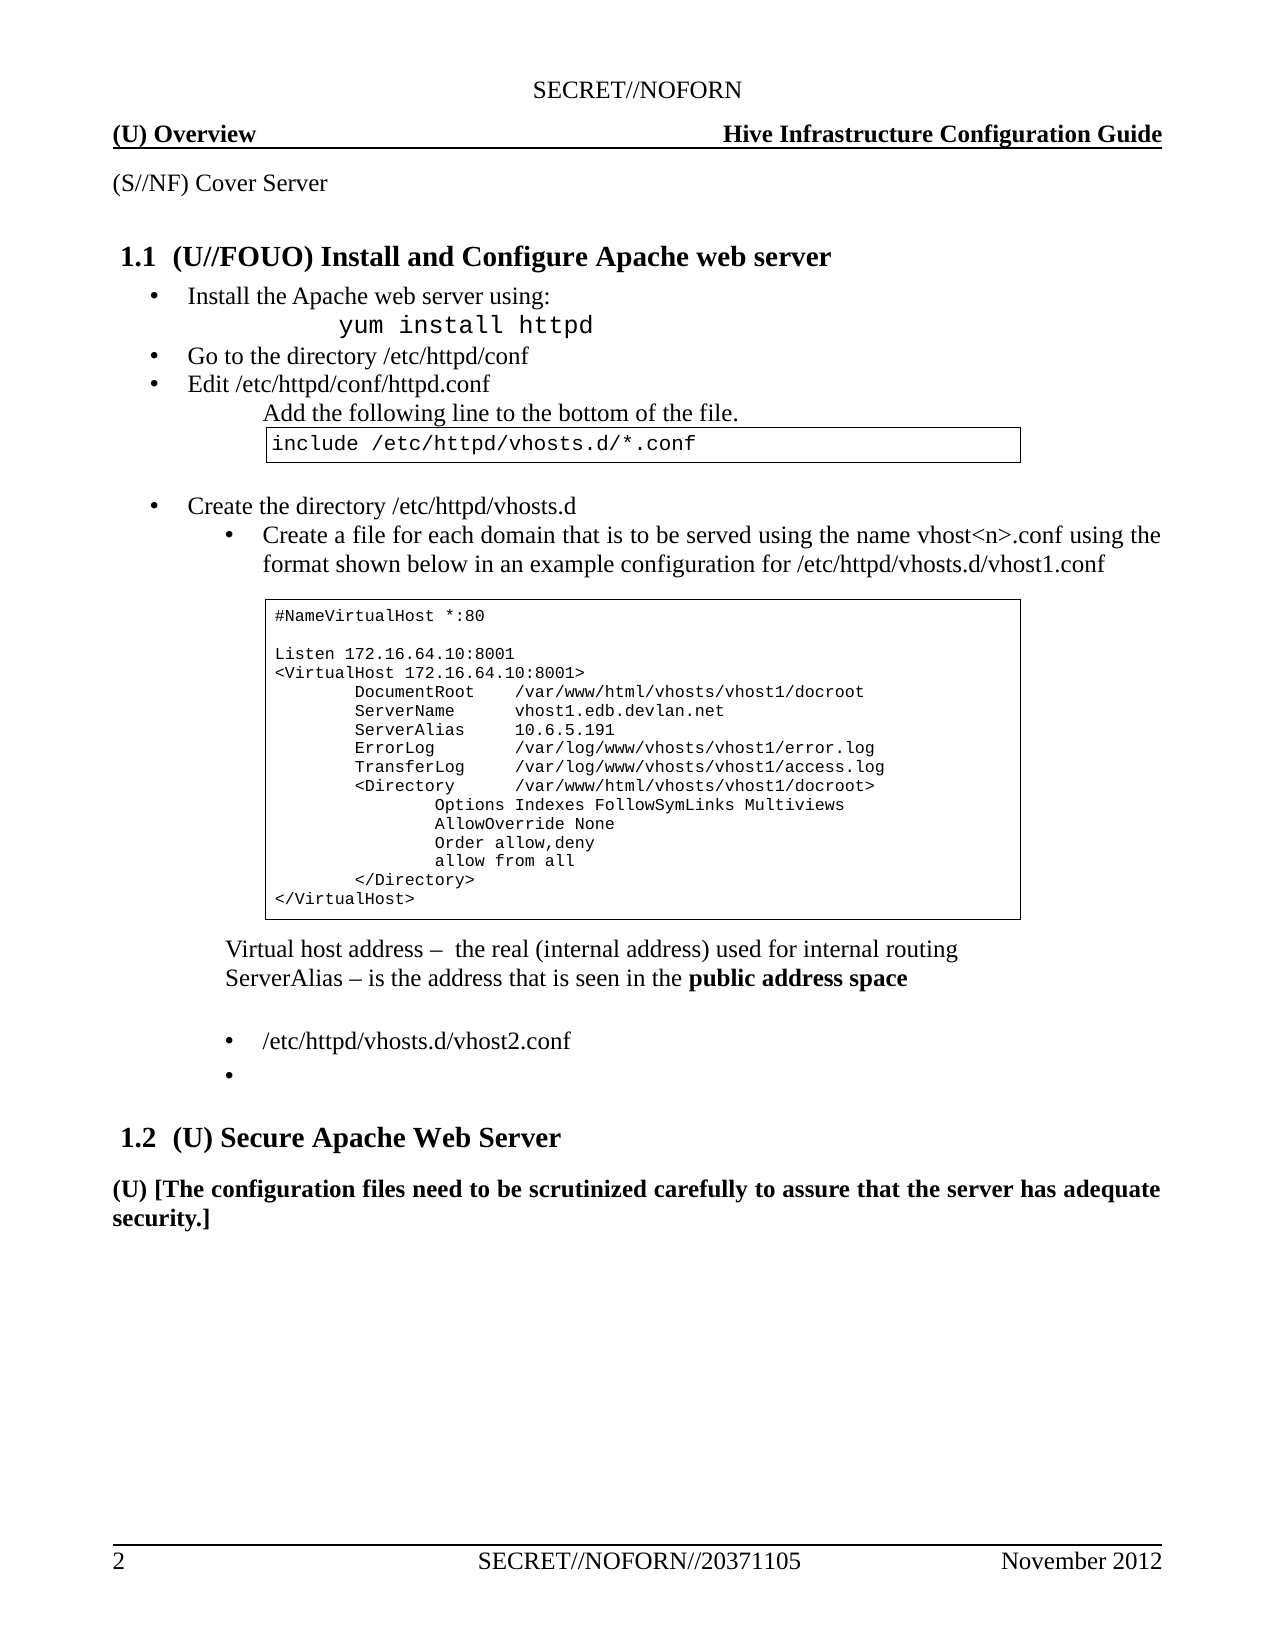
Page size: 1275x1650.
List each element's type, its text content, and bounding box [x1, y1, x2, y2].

text ServerAlias – is the address that is seen in the public address space [225, 963, 1162, 992]
subtitle (U) Secure Apache Web Server [112, 1120, 1162, 1153]
list Create a file for each domain that is to be served using the name vhost<n>.conf using the format shown below in an example configuration for /etc/httpd/vhosts.d/vhost1.conf [225, 520, 1162, 577]
text Add the following line to the bottom of the file. [262, 398, 1162, 427]
table_header #NameVirtualHost *:80 Listen 172.16.64.10:8001 <VirtualHost 172.16.64.10:8001> DocumentRoot /var/www/html/vhosts/vhost1/docroot ServerName vhost1.edb.devlan.net ServerAlias 10.6.5.191 ErrorLog /var/log/www/vhosts/vhost1/error.log TransferLog /var/log/www/vhosts/vhost1/access.log <Directory /var/www/html/vhosts/vhost1/docroot> Options Indexes FollowSymLinks Multiviews AllowOverride None Order allow,deny allow from all </Directory> </VirtualHost> [266, 600, 1020, 918]
list Install the Apache web server using: yum install httpd [150, 281, 1162, 341]
text (U) [The configuration files need to be scrutinized carefully to assure that the server has adequate security.] [112, 1174, 1162, 1232]
list Go to the directory /etc/httpd/conf [150, 341, 1162, 369]
list /etc/httpd/vhosts.d/vhost2.conf [225, 1026, 1162, 1055]
list Virtual host address – the real (internal address) used for internal routing [225, 934, 1162, 963]
subtitle (U//FOUO) Install and Configure Apache web server [112, 239, 1162, 272]
list Edit /etc/httpd/conf/httpd.conf [150, 369, 1162, 398]
table_header include /etc/httpd/vhosts.d/*.conf [267, 428, 1020, 462]
list Create the directory /etc/httpd/vhosts.d [150, 491, 1162, 520]
